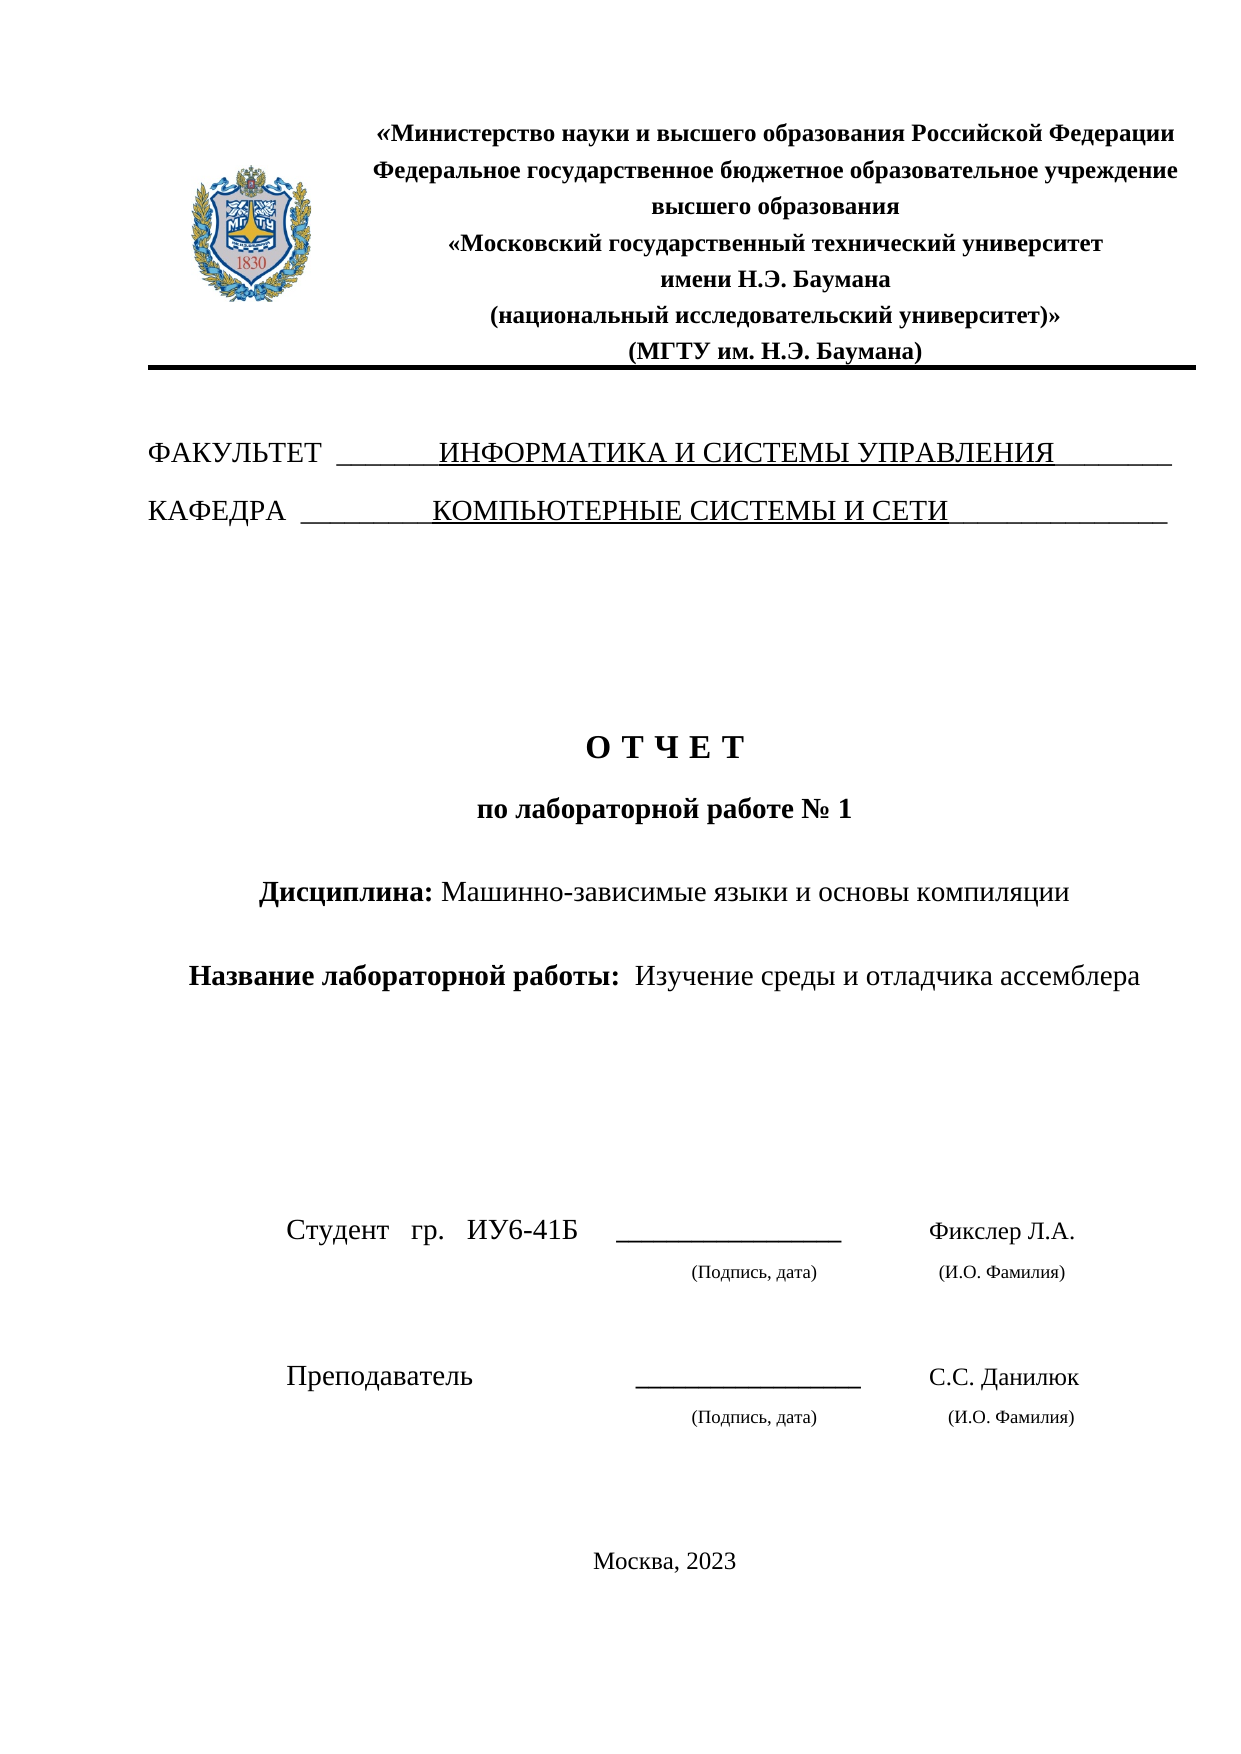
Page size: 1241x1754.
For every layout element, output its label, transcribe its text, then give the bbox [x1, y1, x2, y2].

subtitle ФАКУЛЬТЕТ _______ИНФОРМАТИКА И СИСТЕМЫ УПРАВЛЕНИЯ________ [148, 435, 1181, 469]
text Москва, 2023 [148, 1546, 1181, 1575]
text КАФЕДРА _________КОМПЬЮТЕРНЫЕ СИСТЕМЫ И СЕТИ_______________ [148, 493, 1181, 526]
subtitle ОТЧЕТ [148, 727, 1181, 766]
table_header ­ [148, 107, 354, 365]
picture [191, 165, 312, 302]
text (Подпись, дата) (И.О. Фамилия) [148, 1399, 1181, 1430]
text Студент гр. ИУ6-41Б __________________ Фикслер Л.А. [148, 1215, 1181, 1246]
text Дисциплина: Машинно-зависимые языки и основы компиляции [148, 874, 1181, 908]
table_header «Министерство науки и высшего образования Российской Федерации Федеральное государственное бюджетное образовательное учреждение высшего образования «Московский государственный технический университет имени Н.Э. Баумана (национальный исследовательский университет)» (МГТУ им. Н.Э. Баумана) [355, 107, 1196, 365]
text Преподаватель __________________ С.С. Данилюк [148, 1360, 1181, 1391]
text по лабораторной работе № 1 [148, 791, 1181, 824]
text Название лабораторной работы: Изучение среды и отладчика ассемблера [148, 958, 1181, 991]
text (Подпись, дата) (И.О. Фамилия) [148, 1253, 1181, 1285]
